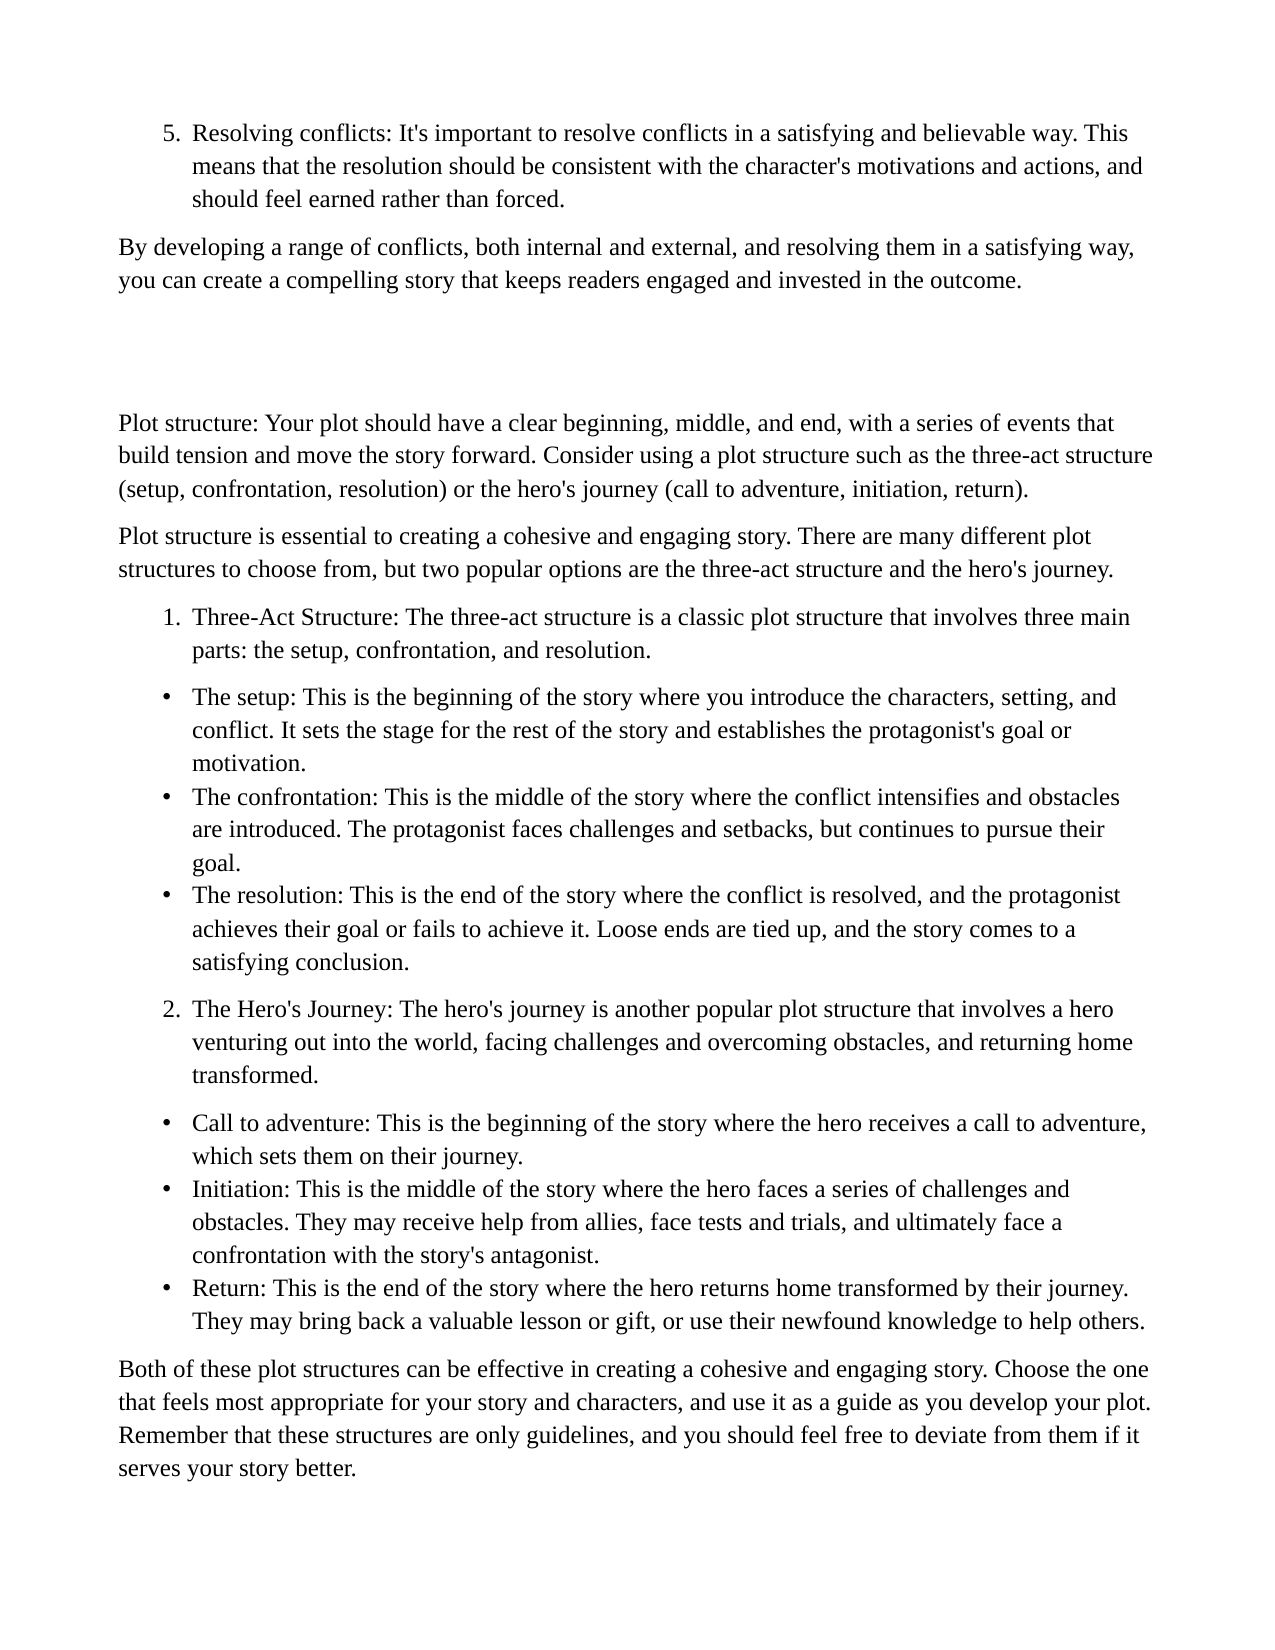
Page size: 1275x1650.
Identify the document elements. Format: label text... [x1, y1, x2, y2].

list Resolving conflicts: It's important to resolve conflicts in a satisfying and believable way. This means that the resolution should be consistent with the character's motivations and actions, and should feel earned rather than forced. [162, 118, 1157, 213]
text Both of these plot structures can be effective in creating a cohesive and engaging story. Choose the one that feels most appropriate for your story and characters, and use it as a guide as you develop your plot. Remember that these structures are only guidelines, and you should feel free to deviate from them if it serves your story better. [118, 1354, 1157, 1481]
list Call to adventure: This is the beginning of the story where the hero receives a call to adventure, which sets them on their journey. [162, 1108, 1157, 1170]
list The confrontation: This is the middle of the story where the conflict intensifies and obstacles are introduced. The protagonist faces challenges and setbacks, but continues to pursue their goal. [162, 782, 1157, 876]
list Return: This is the end of the story where the hero returns home transformed by their journey. They may bring back a valuable lesson or gift, or use their newfound knowledge to help others. [162, 1273, 1157, 1335]
list Three-Act Structure: The three-act structure is a classic plot structure that involves three main parts: the setup, confrontation, and resolution. [162, 602, 1157, 664]
text Plot structure: Your plot should have a clear beginning, middle, and end, with a series of events that build tension and move the story forward. Consider using a plot structure such as the three-act structure (setup, confrontation, resolution) or the hero's journey (call to adventure, initiation, return). [118, 408, 1157, 502]
list The setup: This is the beginning of the story where you introduce the characters, setting, and conflict. It sets the stage for the rest of the story and establishes the protagonist's goal or motivation. [162, 682, 1157, 777]
text By developing a range of conflicts, both internal and external, and resolving them in a satisfying way, you can create a compelling story that keeps readers engaged and invested in the outcome. [118, 232, 1157, 293]
list The Hero's Journey: The hero's journey is another popular plot structure that involves a hero venturing out into the world, facing challenges and overcoming obstacles, and returning home transformed. [162, 994, 1157, 1089]
list The resolution: This is the end of the story where the conflict is resolved, and the protagonist achieves their goal or fails to achieve it. Loose ends are tied up, and the story comes to a satisfying conclusion. [162, 881, 1157, 975]
list Initiation: This is the middle of the story where the hero faces a series of challenges and obstacles. They may receive help from allies, face tests and trials, and ultimately face a confrontation with the story's antagonist. [162, 1174, 1157, 1269]
text Plot structure is essential to creating a cohesive and engaging story. There are many different plot structures to choose from, but two popular options are the three-act structure and the hero's journey. [118, 521, 1157, 583]
